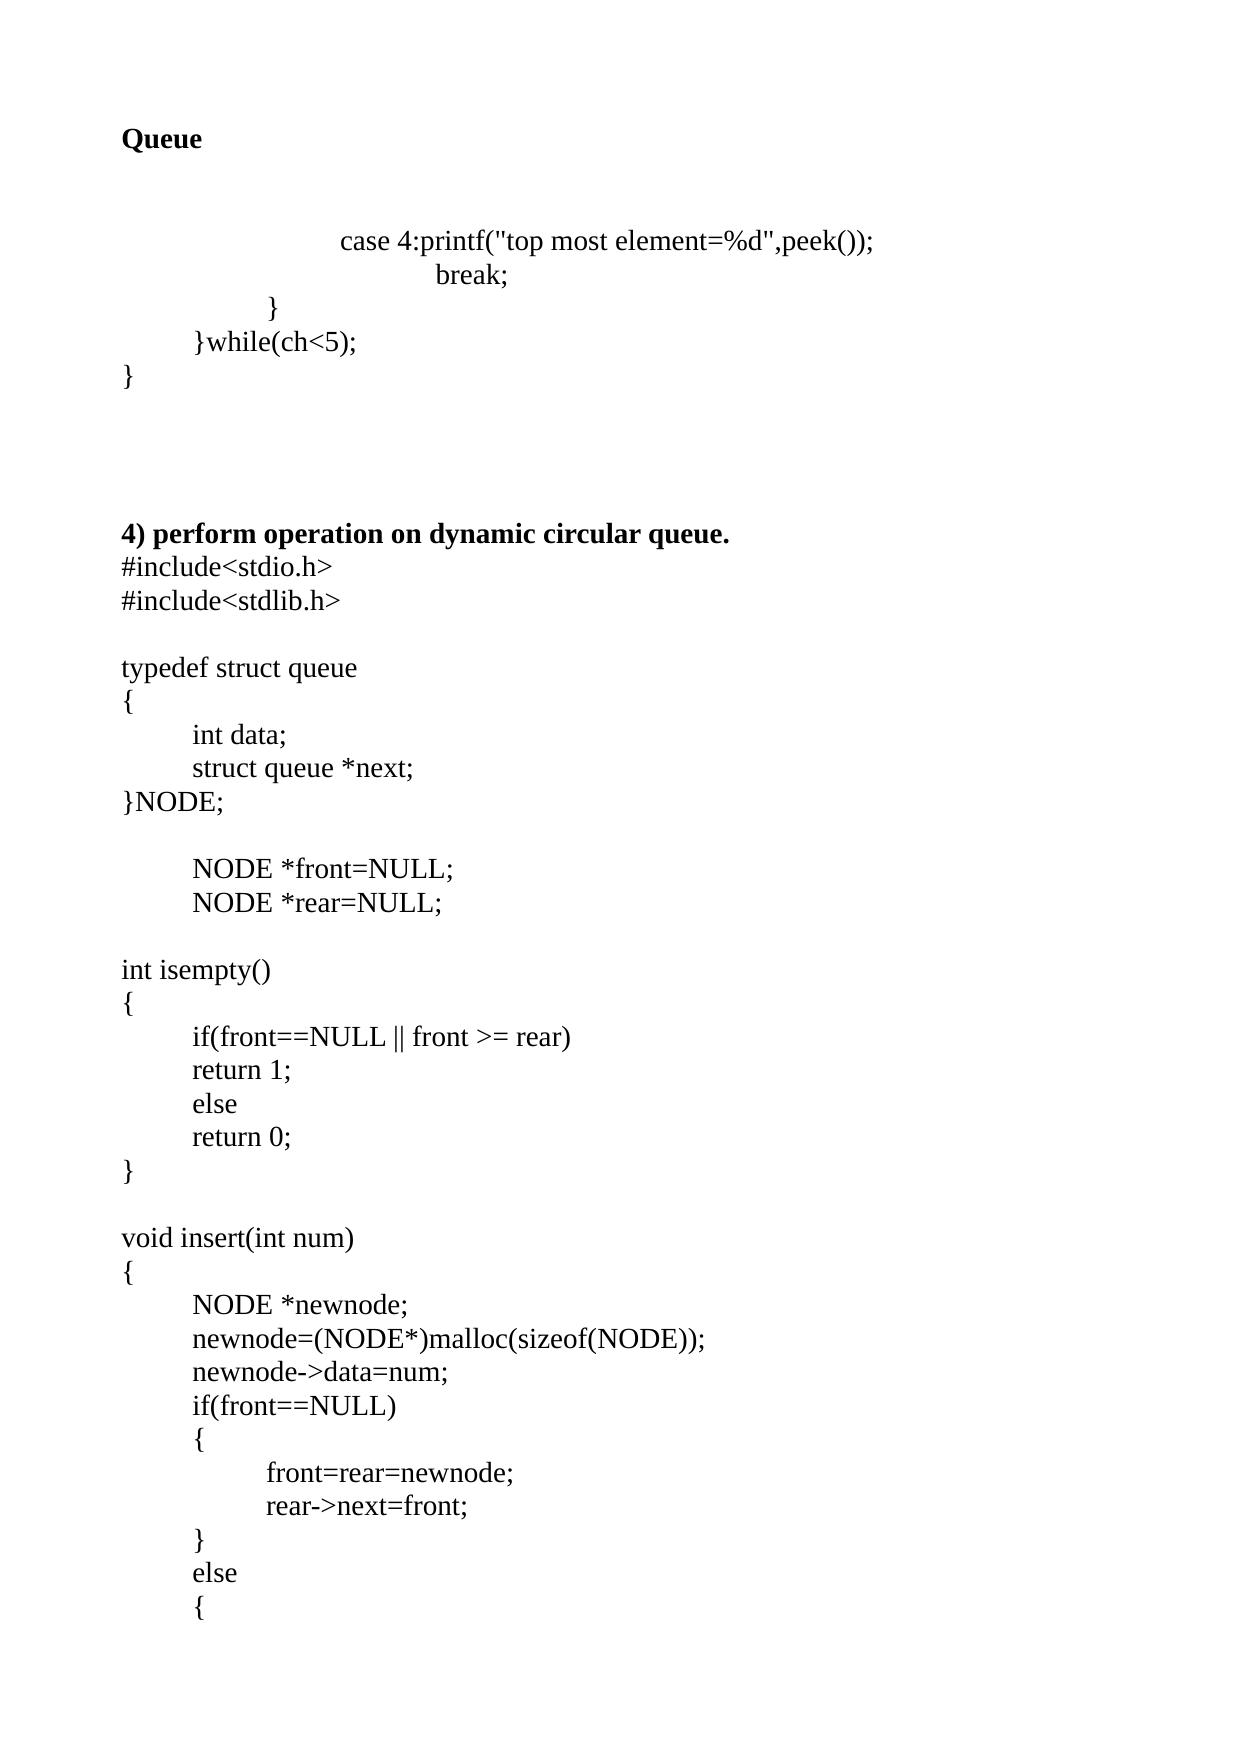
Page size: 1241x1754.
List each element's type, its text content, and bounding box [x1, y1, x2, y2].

text } [118, 358, 1122, 391]
text else [118, 1556, 1122, 1589]
text else [118, 1086, 1122, 1119]
text front=rear=newnode; [118, 1455, 1122, 1488]
text NODE *newnode; [118, 1287, 1122, 1321]
text } [118, 1153, 1122, 1187]
text int data; [118, 717, 1122, 751]
text NODE *front=NULL; [118, 851, 1122, 885]
text case 4:printf("top most element=%d",peek()); [118, 223, 1122, 257]
text int isempty() [118, 952, 1122, 985]
text struct queue *next; [118, 751, 1122, 784]
text void insert(int num) [118, 1220, 1122, 1254]
text #include<stdlib.h> [118, 583, 1122, 616]
text if(front==NULL) [118, 1388, 1122, 1421]
text newnode=(NODE*)malloc(sizeof(NODE)); [118, 1321, 1122, 1354]
text { [118, 1421, 1122, 1455]
text if(front==NULL || front >= rear) [118, 1019, 1122, 1052]
text { [118, 683, 1122, 717]
text } [118, 291, 1122, 324]
text newnode->data=num; [118, 1354, 1122, 1388]
text } [118, 1522, 1122, 1556]
text 4) perform operation on dynamic circular queue. [118, 516, 1122, 549]
text return 1; [118, 1052, 1122, 1086]
text return 0; [118, 1119, 1122, 1153]
text break; [118, 257, 1122, 291]
text #include<stdio.h> [118, 549, 1122, 583]
text { [118, 1254, 1122, 1287]
text rear->next=front; [118, 1488, 1122, 1522]
text NODE *rear=NULL; [118, 885, 1122, 918]
text typedef struct queue [118, 650, 1122, 683]
text { [118, 1589, 1122, 1626]
text { [118, 985, 1122, 1019]
text }NODE; [118, 784, 1122, 818]
text }while(ch<5); [118, 324, 1122, 358]
